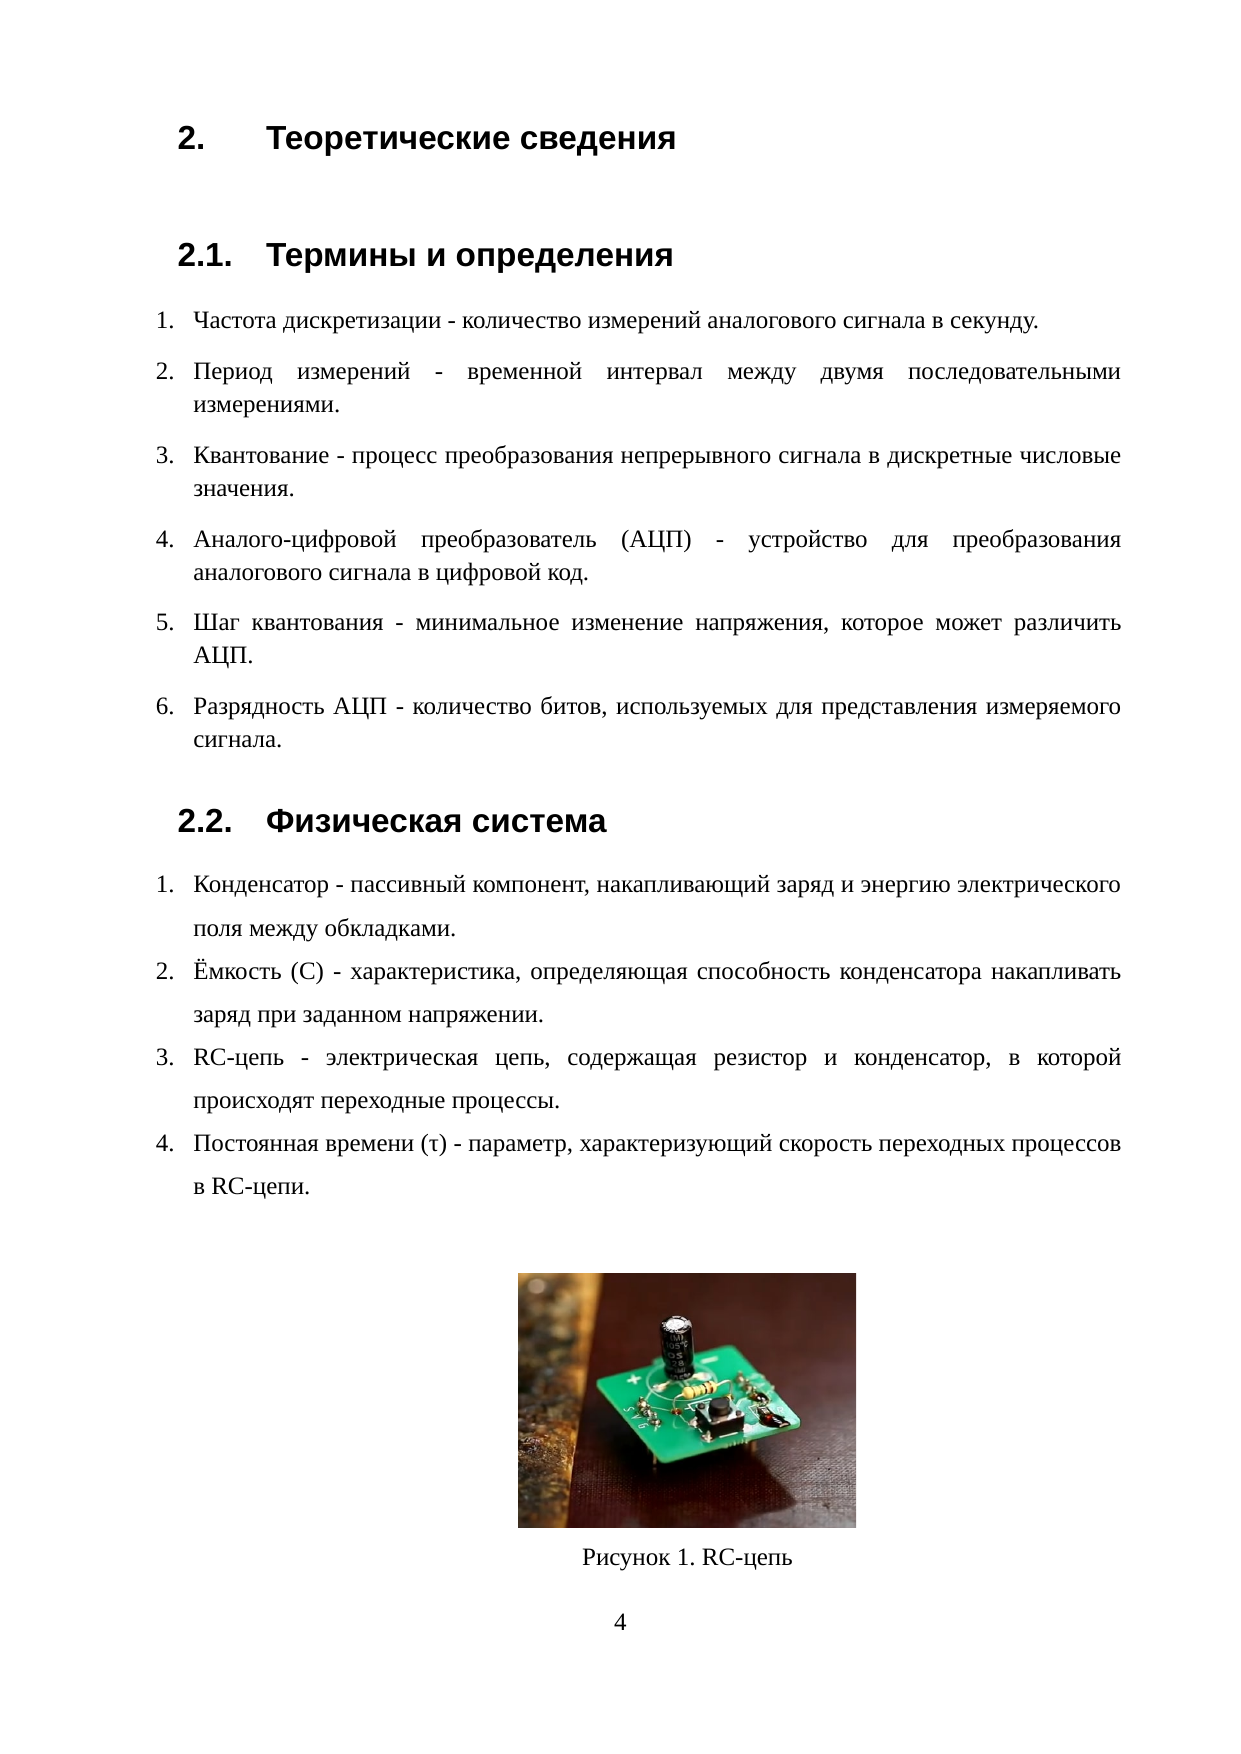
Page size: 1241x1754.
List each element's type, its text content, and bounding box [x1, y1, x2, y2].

list Ёмкость (C) - характеристика, определяющая способность конденсатора накапливать заряд при заданном напряжении. [156, 956, 1122, 1028]
list Период измерений - временной интервал между двумя последовательными измерениями. [156, 356, 1122, 418]
list Частота дискретизации - количество измерений аналогового сигнала в секунду. [156, 306, 1122, 334]
list Конденсатор - пассивный компонент, накапливающий заряд и энергию электрического поля между обкладками. [156, 869, 1122, 941]
list Шаг квантования - минимальное изменение напряжения, которое может различить АЦП. [156, 607, 1122, 669]
list Аналого-цифровой преобразователь (АЦП) - устройство для преобразования аналогового сигнала в цифровой код. [156, 524, 1122, 586]
subtitle Физическая система [118, 802, 1122, 840]
list Разрядность АЦП - количество битов, используемых для представления измеряемого сигнала. [156, 691, 1122, 753]
list Рисунок 1. RC-цепь [215, 1542, 1122, 1570]
picture [518, 1273, 857, 1528]
list RC-цепь - электрическая цепь, содержащая резистор и конденсатор, в которой происходят переходные процессы. [156, 1042, 1122, 1114]
subtitle Теоретические сведения [118, 118, 1122, 157]
subtitle Термины и определения [118, 235, 1122, 273]
list Постоянная времени (τ) - параметр, характеризующий скорость переходных процессов в RC-цепи. [156, 1128, 1122, 1200]
list Квантование - процесс преобразования непрерывного сигнала в дискретные числовые значения. [156, 440, 1122, 502]
